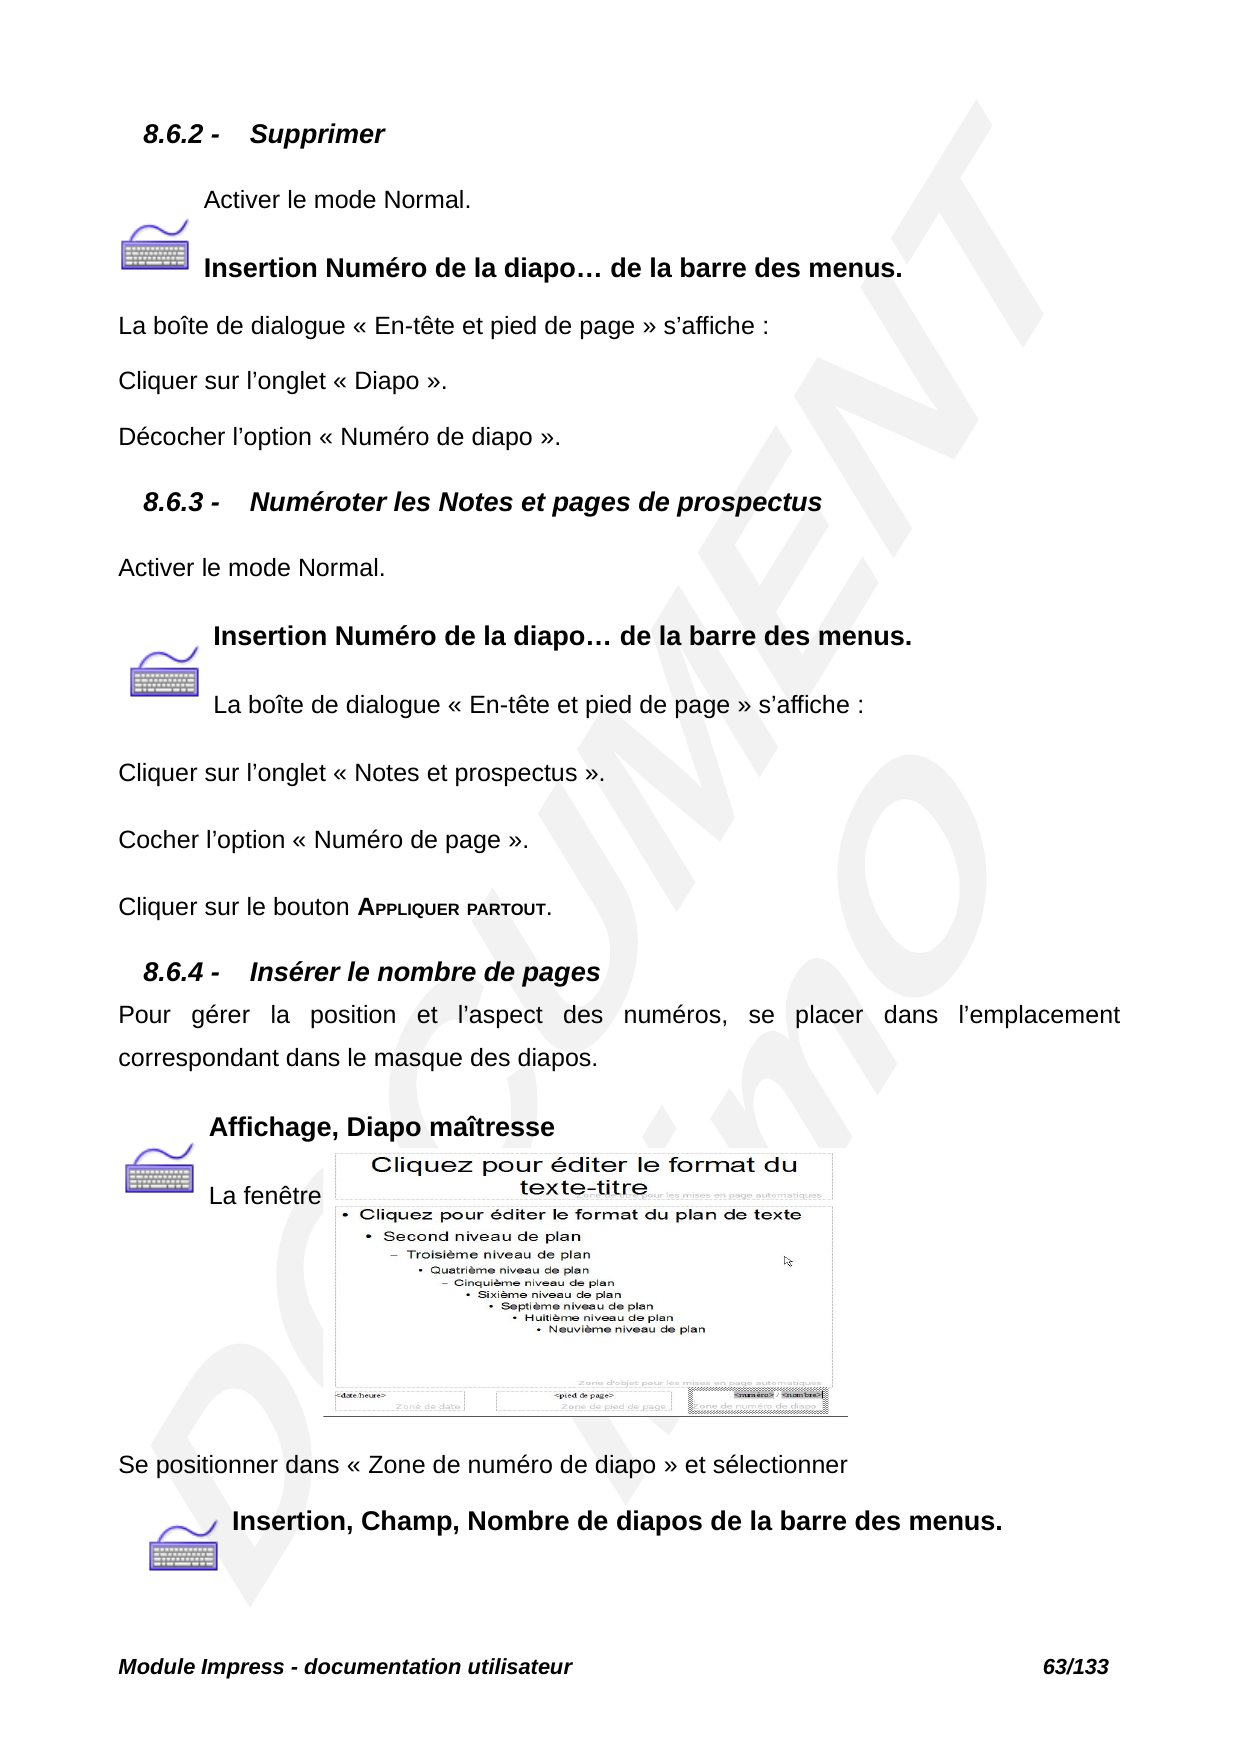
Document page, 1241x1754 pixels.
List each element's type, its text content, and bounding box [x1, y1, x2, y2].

text Activer le mode Normal. [118, 553, 1122, 582]
text Cliquer sur l’onglet « Diapo ». [118, 366, 1122, 395]
text Affichage, Diapo maîtresse [118, 1111, 1122, 1142]
text La fenêtre suivante s’affiche : [118, 1181, 323, 1210]
subtitle Numéroter les Notes et pages de prospectus [143, 486, 1122, 517]
text Décocher l’option « Numéro de diapo ». [118, 421, 1122, 450]
subtitle Supprimer [143, 118, 1122, 149]
picture [117, 208, 192, 284]
picture [323, 1148, 848, 1417]
text La boîte de dialogue « En-tête et pied de page » s’affiche : [118, 690, 1122, 719]
picture [126, 635, 202, 711]
subtitle Insérer le nombre de pages [143, 956, 1122, 987]
picture [145, 1510, 220, 1585]
text Insertion, Champ, Nombre de diapos de la barre des menus. [118, 1505, 1122, 1536]
text La fenêtre suivante s’affiche : [848, 1181, 1122, 1210]
text Pour gérer la position et l’aspect des numéros, se placer dans l’emplacement correspondant dans le masque des diapos. [118, 1000, 1122, 1072]
text Cliquer sur le bouton Appliquer partout. [118, 892, 1122, 921]
picture [121, 1132, 197, 1207]
text Activer le mode Normal. [118, 185, 1122, 214]
text Se positionner dans « Zone de numéro de diapo » et sélectionner [118, 1449, 1122, 1478]
text Cocher l’option « Numéro de page ». [118, 825, 1122, 854]
text Insertion Numéro de la diapo… de la barre des menus. [118, 620, 1122, 651]
text Insertion Numéro de la diapo… de la barre des menus. [192, 252, 1122, 283]
text La boîte de dialogue « En-tête et pied de page » s’affiche : [118, 311, 1122, 340]
text Cliquer sur l’onglet « Notes et prospectus ». [118, 757, 1122, 787]
